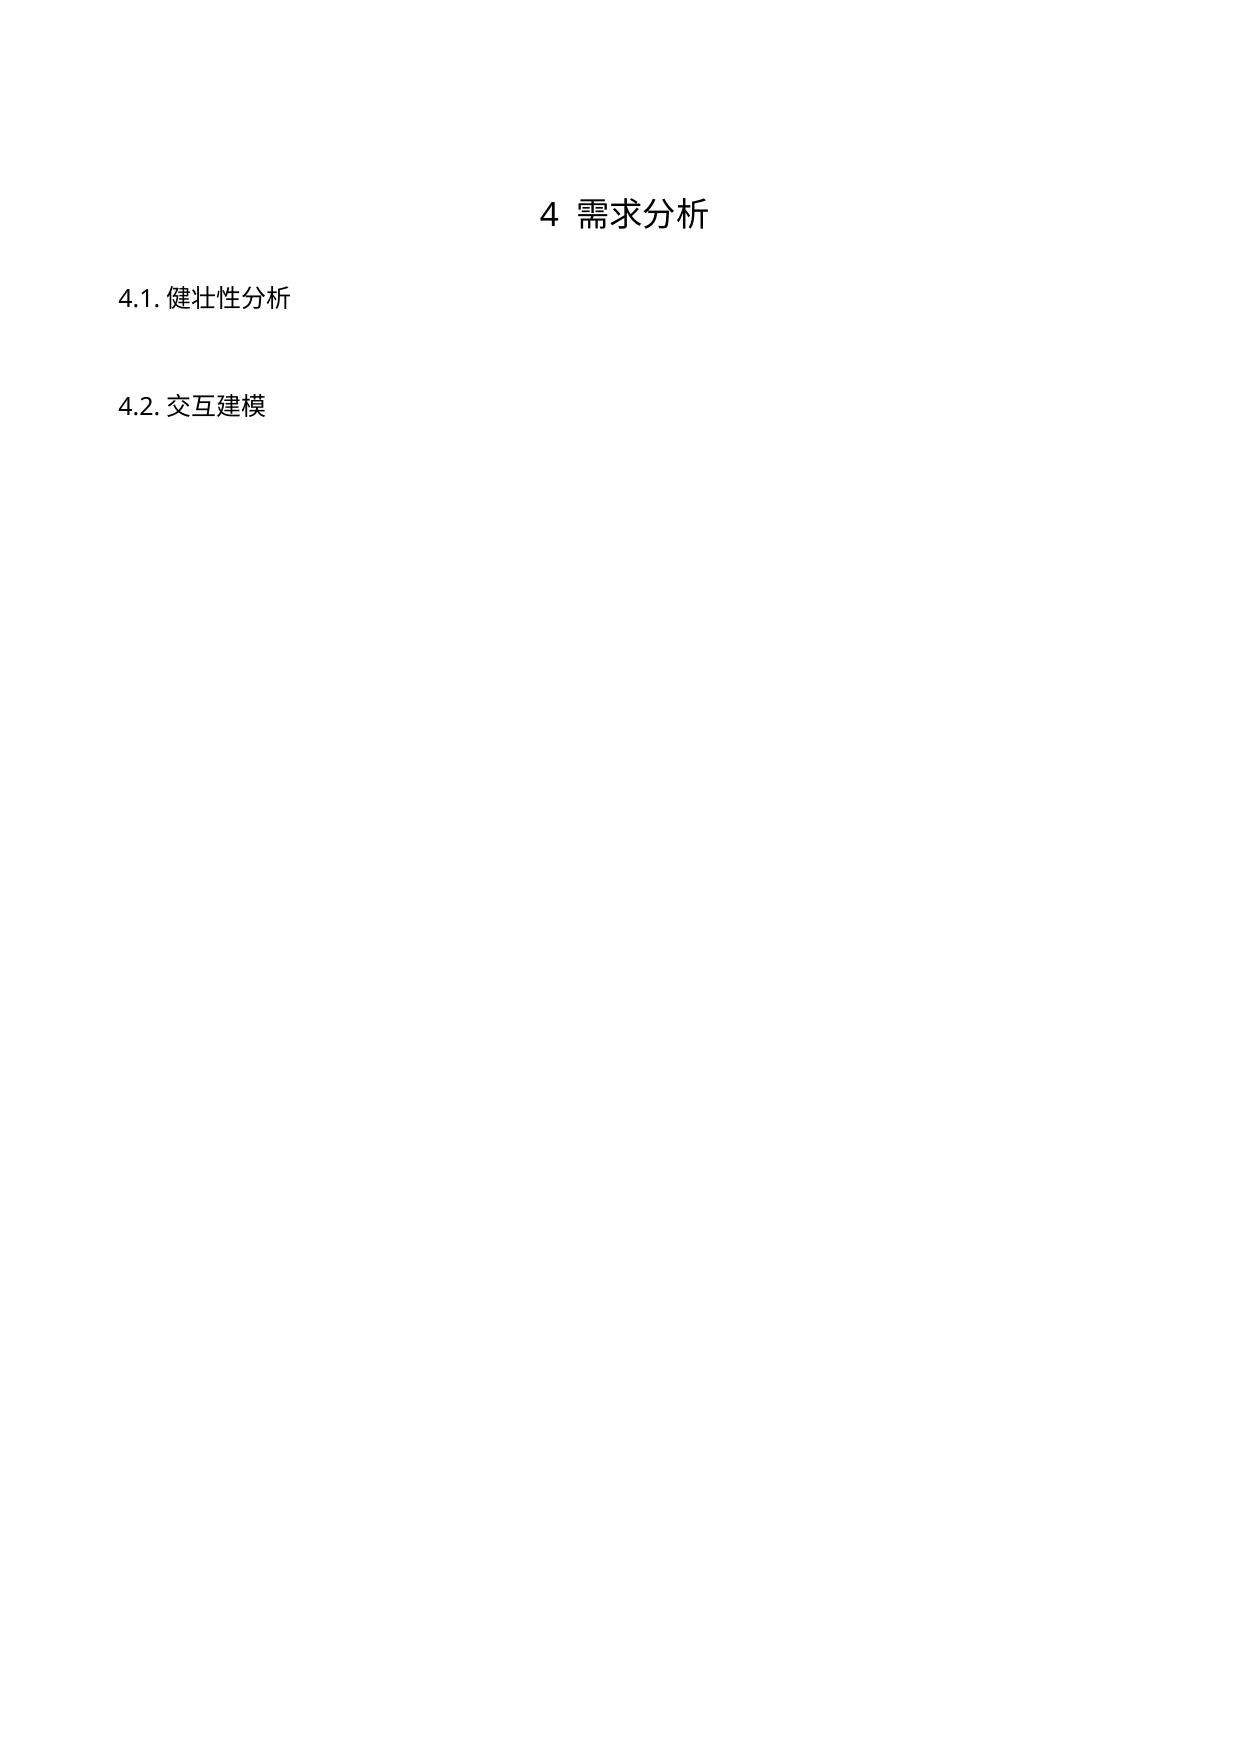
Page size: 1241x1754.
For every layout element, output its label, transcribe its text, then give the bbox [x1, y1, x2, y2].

subtitle 健壮性分析 [118, 278, 1122, 314]
subtitle 需求分析 [118, 188, 1122, 236]
subtitle 交互建模 [118, 387, 1122, 423]
